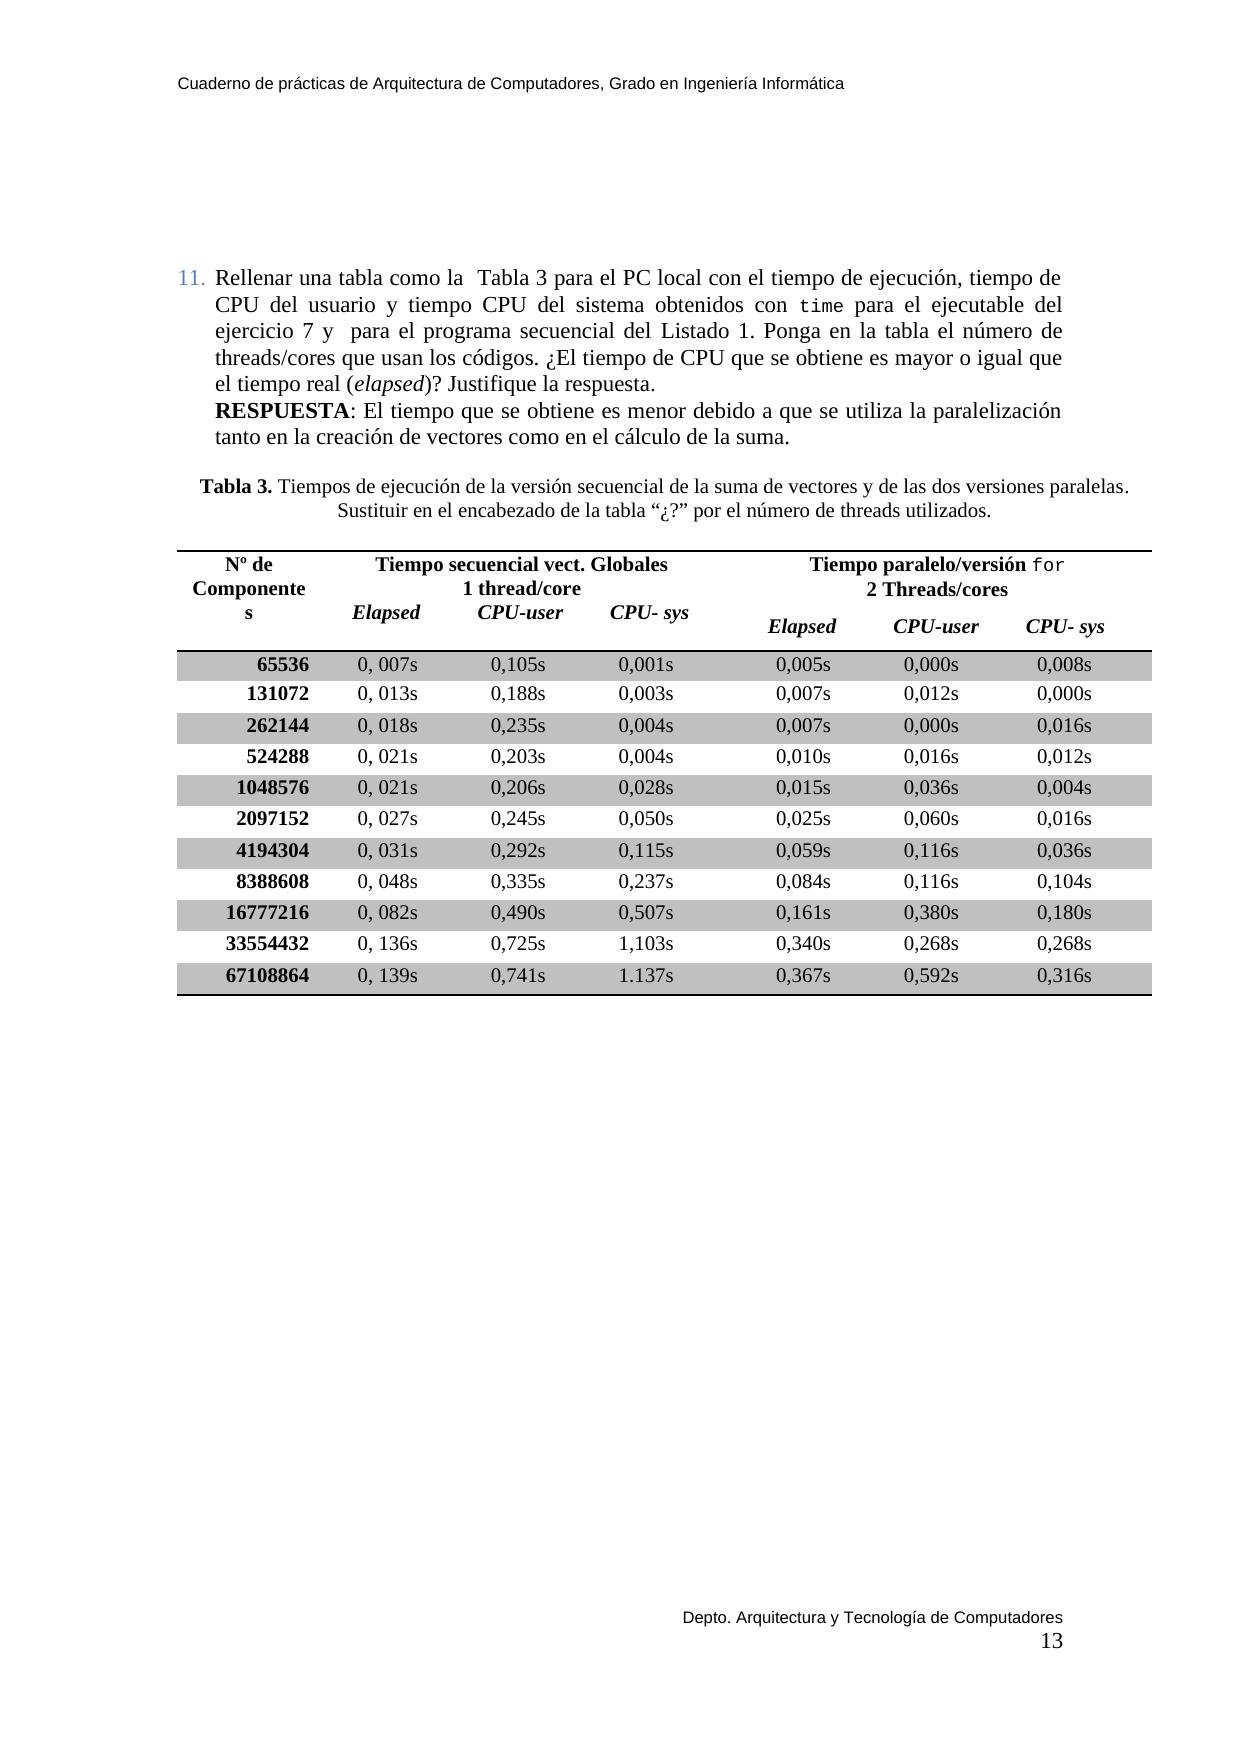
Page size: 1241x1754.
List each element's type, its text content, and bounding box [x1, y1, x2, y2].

table_cell 0,340s 0,268s 0,268s [723, 931, 1152, 963]
table_cell 67108864 [177, 963, 320, 994]
table_cell 0, 027s 0,245s 0,050s [320, 806, 723, 838]
table_cell 0,010s 0,016s 0,012s [723, 744, 1152, 775]
text RESPUESTA: El tiempo que se obtiene es menor debido a que se utiliza la paralelización tanto en la creación de vectores como en el cálculo de la suma. [215, 397, 1063, 449]
table_cell 0,161s 0,380s 0,180s [723, 900, 1152, 931]
table_cell 8388608 [177, 869, 320, 900]
table_cell 0, 021s 0,206s 0,028s [320, 775, 723, 806]
table_cell 0, 021s 0,203s 0,004s [320, 744, 723, 775]
table_cell 0, 082s 0,490s 0,507s [320, 900, 723, 931]
table_cell 1048576 [177, 775, 320, 806]
table_cell 524288 [177, 744, 320, 775]
table_cell 0, 031s 0,292s 0,115s [320, 838, 723, 869]
table_cell 0, 007s 0,105s 0,001s [320, 652, 723, 681]
table_cell 2097152 [177, 806, 320, 838]
table_cell 0, 013s 0,188s 0,003s [320, 681, 723, 713]
table_cell 0,084s 0,116s 0,104s [723, 869, 1152, 900]
table_cell 0, 139s 0,741s 1.137s [320, 963, 723, 994]
table_header Tiempo paralelo/versión for 2 Threads/cores Elapsed CPU-user CPU- sys [723, 552, 1152, 650]
table_cell 0,015s 0,036s 0,004s [723, 775, 1152, 806]
table_header Tabla 3. Tiempos de ejecución de la versión secuencial de la suma de vectores y de las dos versiones paralelas. Sustituir en el encabezado de la tabla “¿?” por el número de threads utilizados. [166, 449, 1163, 522]
table_cell 65536 [177, 652, 320, 681]
table_header Nº de Componentes [177, 552, 320, 650]
list Rellenar una tabla como la Tabla 3 para el PC local con el tiempo de ejecución, tiempo de CPU del usuario y tiempo CPU del sistema obtenidos con time para el ejecutable del ejercicio 7 y para el programa secuencial del Listado 1. Ponga en la tabla el número de threads/cores que usan los códigos. ¿El tiempo de CPU que se obtiene es mayor o igual que el tiempo real (elapsed)? Justifique la respuesta. [177, 264, 1063, 397]
table_cell [166, 523, 1163, 996]
table_header Tiempo secuencial vect. Globales 1 thread/core Elapsed CPU-user CPU- sys [320, 552, 723, 650]
table_cell 0,007s 0,000s 0,016s [723, 713, 1152, 744]
table_cell 0, 136s 0,725s 1,103s [320, 931, 723, 963]
table_cell 131072 [177, 681, 320, 713]
table_cell 262144 [177, 713, 320, 744]
table_cell 0, 018s 0,235s 0,004s [320, 713, 723, 744]
table_cell 0,007s 0,012s 0,000s [723, 681, 1152, 713]
table_cell 16777216 [177, 900, 320, 931]
table_cell 0,367s 0,592s 0,316s [723, 963, 1152, 994]
table_cell 0,025s 0,060s 0,016s [723, 806, 1152, 838]
table_cell 0,005s 0,000s 0,008s [723, 652, 1152, 681]
table_cell 4194304 [177, 838, 320, 869]
table_cell 0, 048s 0,335s 0,237s [320, 869, 723, 900]
table_cell 0,059s 0,116s 0,036s [723, 838, 1152, 869]
table_cell 33554432 [177, 931, 320, 963]
